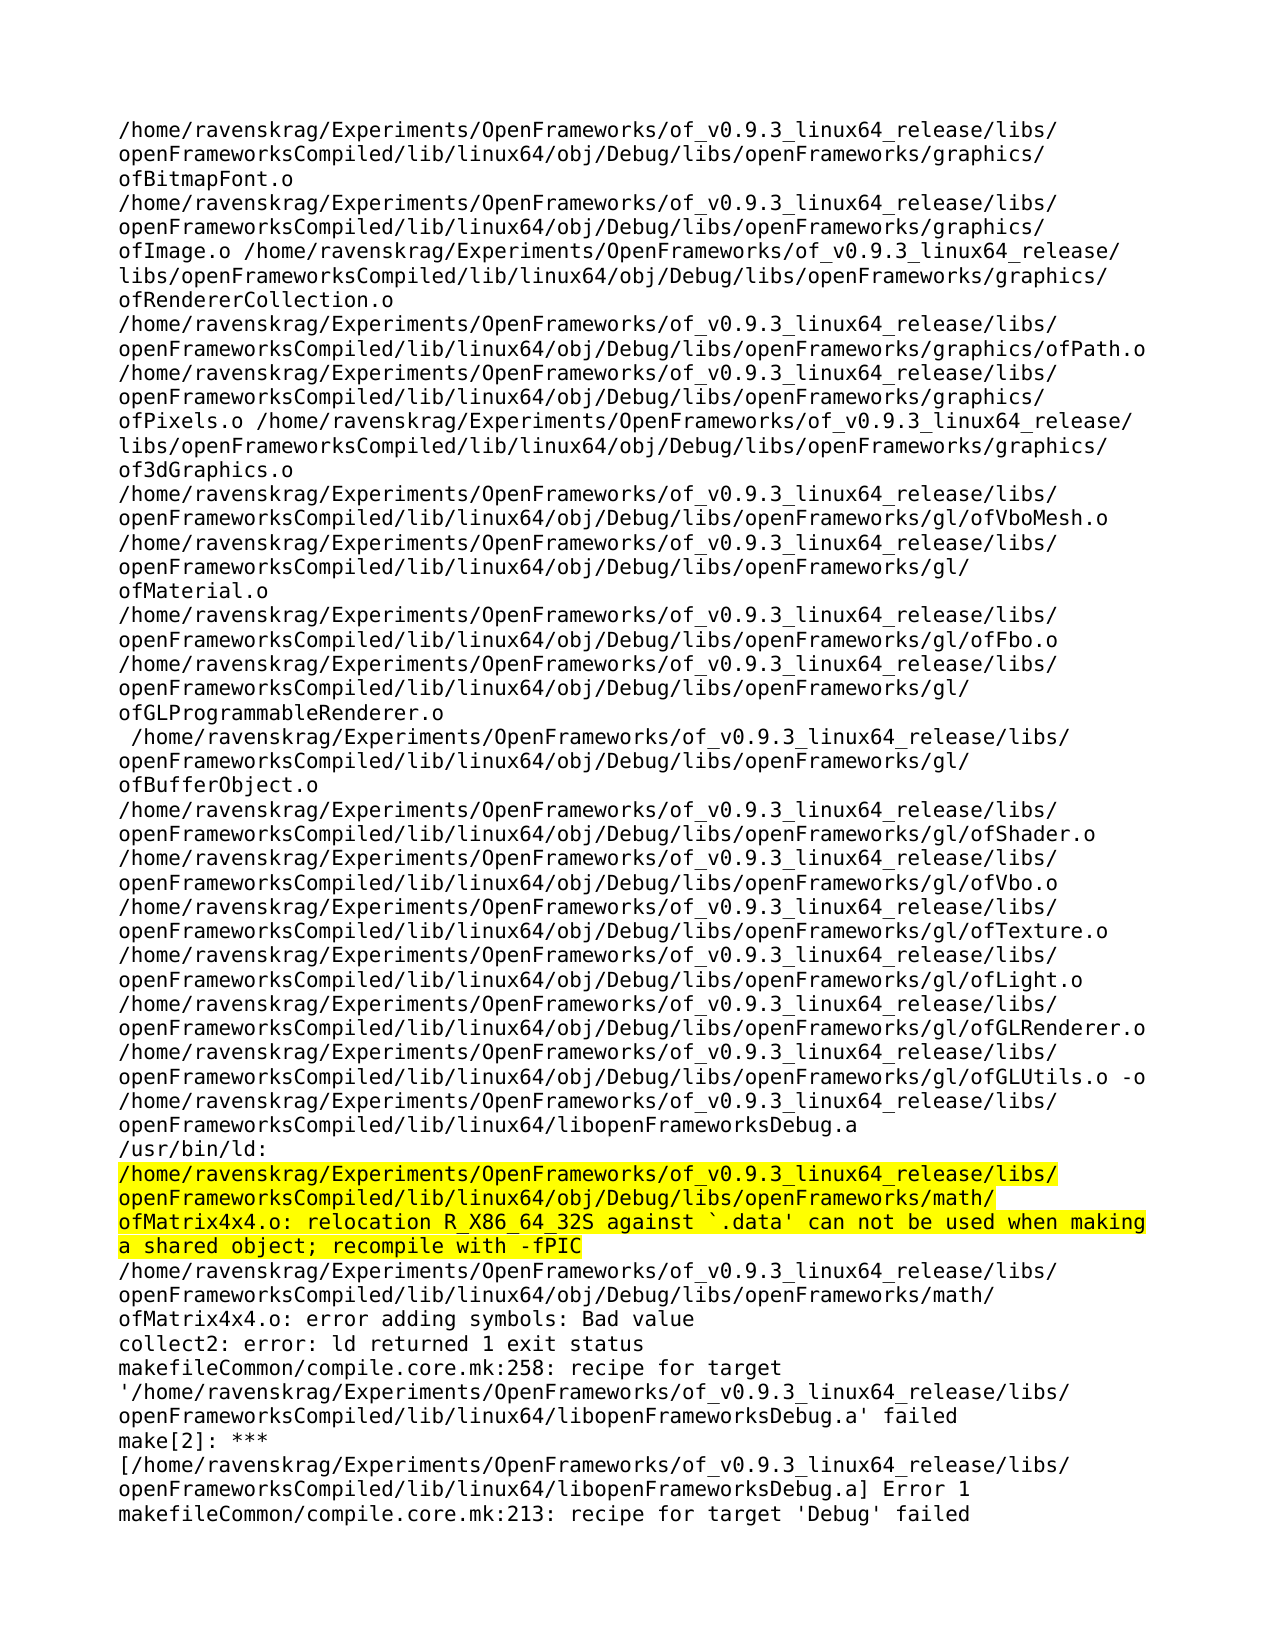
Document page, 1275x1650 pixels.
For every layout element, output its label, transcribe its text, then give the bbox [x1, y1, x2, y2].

text /home/ravenskrag/Experiments/OpenFrameworks/of_v0.9.3_linux64_release/libs/openFrameworksCompiled/lib/linux64/obj/Debug/libs/openFrameworks/math/ofMatrix4x4.o: error adding symbols: Bad value [118, 1259, 1157, 1332]
text /home/ravenskrag/Experiments/OpenFrameworks/of_v0.9.3_linux64_release/libs/openFrameworksCompiled/lib/linux64/obj/Debug/libs/openFrameworks/gl/ofBufferObject.o /home/ravenskrag/Experiments/OpenFrameworks/of_v0.9.3_linux64_release/libs/openFrameworksCompiled/lib/linux64/obj/Debug/libs/openFrameworks/gl/ofShader.o /home/ravenskrag/Experiments/OpenFrameworks/of_v0.9.3_linux64_release/libs/openFrameworksCompiled/lib/linux64/obj/Debug/libs/openFrameworks/gl/ofVbo.o /home/ravenskrag/Experiments/OpenFrameworks/of_v0.9.3_linux64_release/libs/openFrameworksCompiled/lib/linux64/obj/Debug/libs/openFrameworks/gl/ofTexture.o /home/ravenskrag/Experiments/OpenFrameworks/of_v0.9.3_linux64_release/libs/openFrameworksCompiled/lib/linux64/obj/Debug/libs/openFrameworks/gl/ofLight.o /home/ravenskrag/Experiments/OpenFrameworks/of_v0.9.3_linux64_release/libs/openFrameworksCompiled/lib/linux64/obj/Debug/libs/openFrameworks/gl/ofGLRenderer.o /home/ravenskrag/Experiments/OpenFrameworks/of_v0.9.3_linux64_release/libs/openFrameworksCompiled/lib/linux64/obj/Debug/libs/openFrameworks/gl/ofGLUtils.o -o /home/ravenskrag/Experiments/OpenFrameworks/of_v0.9.3_linux64_release/libs/openFrameworksCompiled/lib/linux64/libopenFrameworksDebug.a [118, 725, 1157, 1137]
text /home/ravenskrag/Experiments/OpenFrameworks/of_v0.9.3_linux64_release/libs/openFrameworksCompiled/lib/linux64/obj/Debug/libs/openFrameworks/graphics/ofBitmapFont.o /home/ravenskrag/Experiments/OpenFrameworks/of_v0.9.3_linux64_release/libs/openFrameworksCompiled/lib/linux64/obj/Debug/libs/openFrameworks/graphics/ofImage.o /home/ravenskrag/Experiments/OpenFrameworks/of_v0.9.3_linux64_release/libs/openFrameworksCompiled/lib/linux64/obj/Debug/libs/openFrameworks/graphics/ofRendererCollection.o /home/ravenskrag/Experiments/OpenFrameworks/of_v0.9.3_linux64_release/libs/openFrameworksCompiled/lib/linux64/obj/Debug/libs/openFrameworks/graphics/ofPath.o /home/ravenskrag/Experiments/OpenFrameworks/of_v0.9.3_linux64_release/libs/openFrameworksCompiled/lib/linux64/obj/Debug/libs/openFrameworks/graphics/ofPixels.o /home/ravenskrag/Experiments/OpenFrameworks/of_v0.9.3_linux64_release/libs/openFrameworksCompiled/lib/linux64/obj/Debug/libs/openFrameworks/graphics/of3dGraphics.o /home/ravenskrag/Experiments/OpenFrameworks/of_v0.9.3_linux64_release/libs/openFrameworksCompiled/lib/linux64/obj/Debug/libs/openFrameworks/gl/ofVboMesh.o /home/ravenskrag/Experiments/OpenFrameworks/of_v0.9.3_linux64_release/libs/openFrameworksCompiled/lib/linux64/obj/Debug/libs/openFrameworks/gl/ofMaterial.o /home/ravenskrag/Experiments/OpenFrameworks/of_v0.9.3_linux64_release/libs/openFrameworksCompiled/lib/linux64/obj/Debug/libs/openFrameworks/gl/ofFbo.o /home/ravenskrag/Experiments/OpenFrameworks/of_v0.9.3_linux64_release/libs/openFrameworksCompiled/lib/linux64/obj/Debug/libs/openFrameworks/gl/ofGLProgrammableRenderer.o [118, 118, 1157, 725]
text collect2: error: ld returned 1 exit status [118, 1332, 1157, 1356]
text /usr/bin/ld: /home/ravenskrag/Experiments/OpenFrameworks/of_v0.9.3_linux64_release/libs/openFrameworksCompiled/lib/linux64/obj/Debug/libs/openFrameworks/math/ofMatrix4x4.o: relocation R_X86_64_32S against `.data' can not be used when making a shared object; recompile with -fPIC [118, 1137, 1157, 1259]
text make[2]: *** [/home/ravenskrag/Experiments/OpenFrameworks/of_v0.9.3_linux64_release/libs/openFrameworksCompiled/lib/linux64/libopenFrameworksDebug.a] Error 1 [118, 1429, 1157, 1502]
text makefileCommon/compile.core.mk:213: recipe for target 'Debug' failed [118, 1502, 1157, 1526]
text makefileCommon/compile.core.mk:258: recipe for target '/home/ravenskrag/Experiments/OpenFrameworks/of_v0.9.3_linux64_release/libs/openFrameworksCompiled/lib/linux64/libopenFrameworksDebug.a' failed [118, 1356, 1157, 1429]
